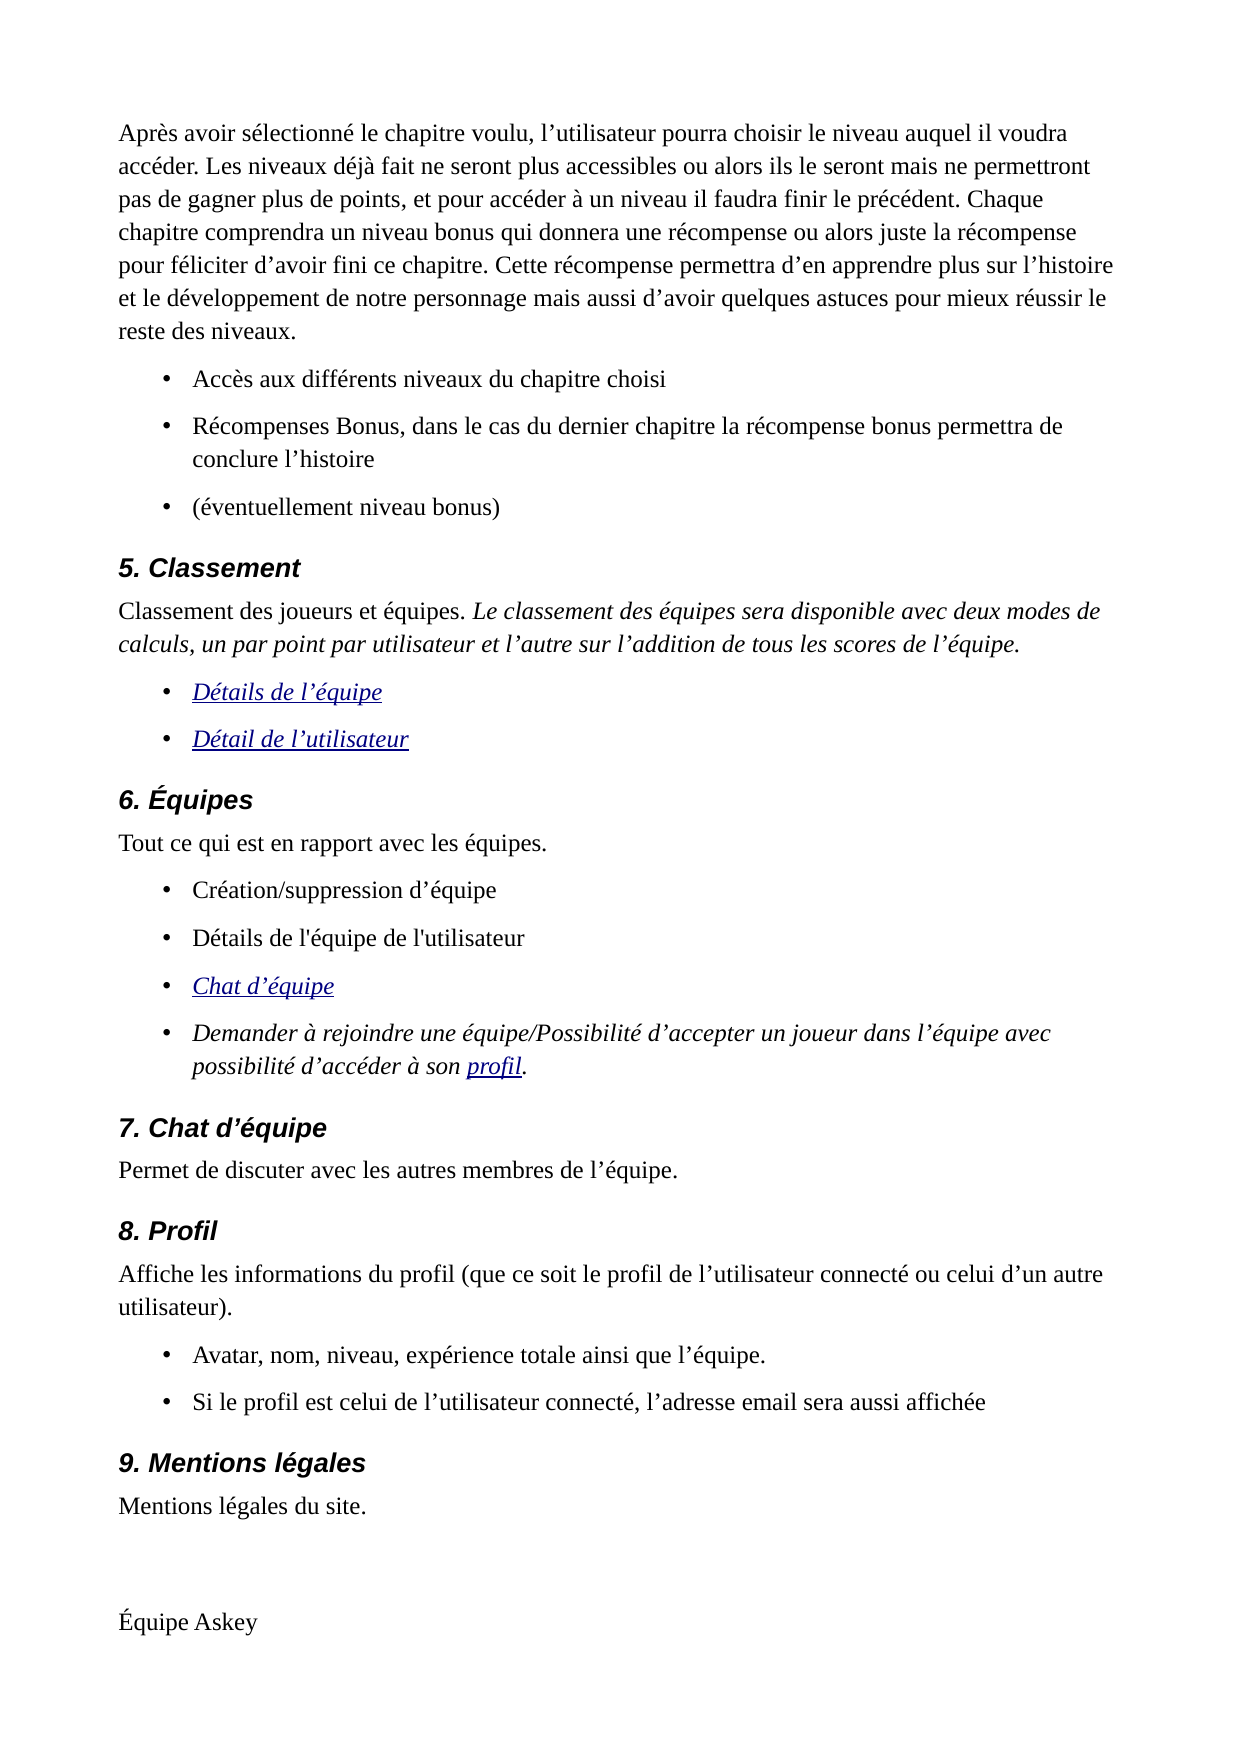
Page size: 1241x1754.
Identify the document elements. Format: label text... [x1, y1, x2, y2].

list (éventuellement niveau bonus) [162, 492, 1122, 521]
text Classement des joueurs et équipes. Le classement des équipes sera disponible avec deux modes de calculs, un par point par utilisateur et l’autre sur l’addition de tous les scores de l’équipe. [118, 596, 1122, 658]
text Affiche les informations du profil (que ce soit le profil de l’utilisateur connecté ou celui d’un autre utilisateur). [118, 1259, 1122, 1321]
list Détails de l'équipe de l'utilisateur [162, 923, 1122, 952]
list Création/suppression d’équipe [162, 876, 1122, 904]
list Demander à rejoindre une équipe/Possibilité d’accepter un joueur dans l’équipe avec possibilité d’accéder à son profil. [162, 1018, 1122, 1080]
text Mentions légales du site. [118, 1491, 1122, 1520]
list Accès aux différents niveaux du chapitre choisi [162, 364, 1122, 393]
list Détail de l’utilisateur [162, 724, 1122, 753]
list Si le profil est celui de l’utilisateur connecté, l’adresse email sera aussi affichée [162, 1387, 1122, 1416]
list Détails de l’équipe [162, 677, 1122, 705]
subtitle 5. Classement [118, 552, 1122, 583]
text Permet de discuter avec les autres membres de l’équipe. [118, 1155, 1122, 1184]
subtitle 9. Mentions légales [118, 1447, 1122, 1479]
list Avatar, nom, niveau, expérience totale ainsi que l’équipe. [162, 1340, 1122, 1368]
text Après avoir sélectionné le chapitre voulu, l’utilisateur pourra choisir le niveau auquel il voudra accéder. Les niveaux déjà fait ne seront plus accessibles ou alors ils le seront mais ne permettront pas de gagner plus de points, et pour accéder à un niveau il faudra finir le précédent. Chaque chapitre comprendra un niveau bonus qui donnera une récompense ou alors juste la récompense pour féliciter d’avoir fini ce chapitre. Cette récompense permettra d’en apprendre plus sur l’histoire et le développement de notre personnage mais aussi d’avoir quelques astuces pour mieux réussir le reste des niveaux. [118, 118, 1122, 345]
subtitle 6. Équipes [118, 784, 1122, 816]
list Chat d’équipe [162, 971, 1122, 999]
text Tout ce qui est en rapport avec les équipes. [118, 828, 1122, 857]
list Récompenses Bonus, dans le cas du dernier chapitre la récompense bonus permettra de conclure l’histoire [162, 411, 1122, 473]
subtitle 7. Chat d’équipe [118, 1112, 1122, 1143]
subtitle 8. Profil [118, 1215, 1122, 1247]
